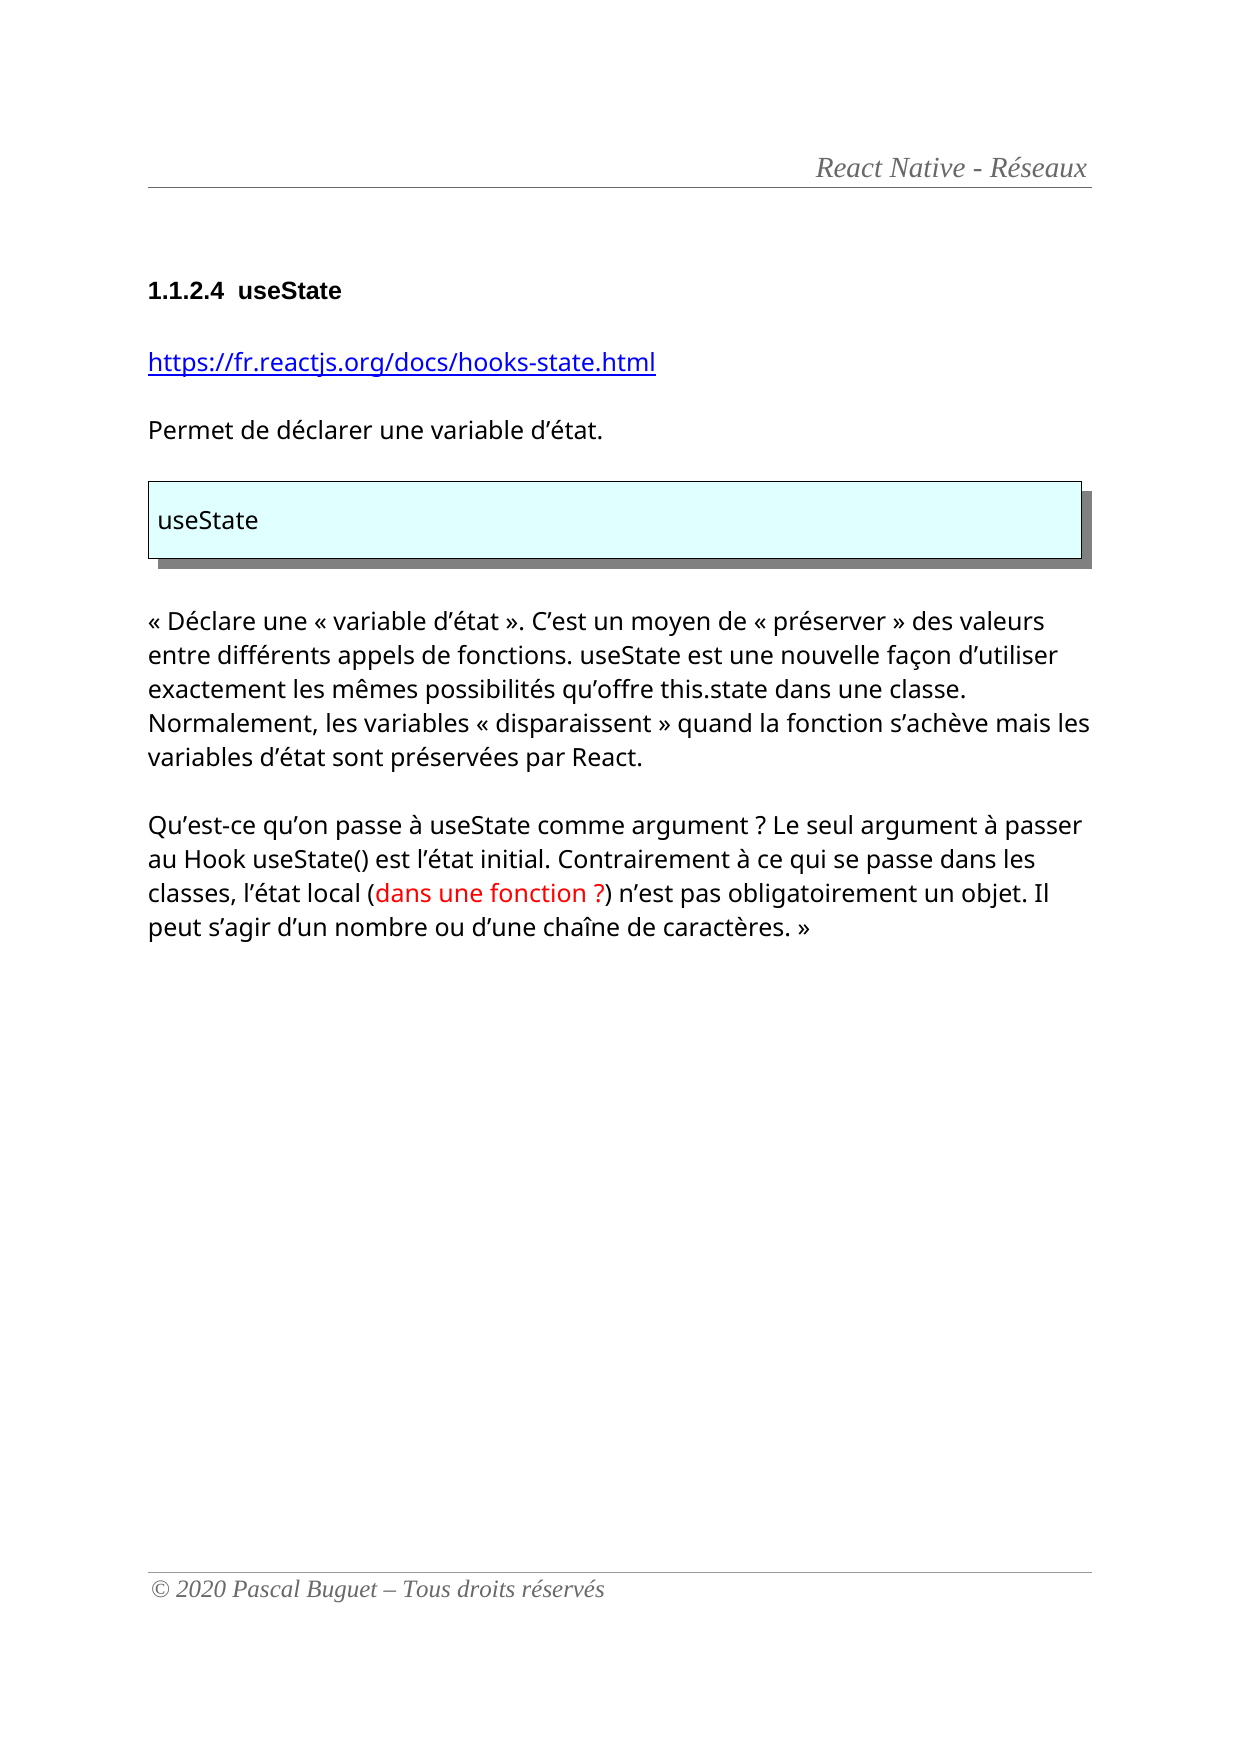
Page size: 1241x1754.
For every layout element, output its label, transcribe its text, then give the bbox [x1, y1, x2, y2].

text useState [149, 482, 1081, 558]
text Permet de déclarer une variable d’état. [148, 413, 1092, 447]
subtitle useState [148, 276, 1092, 304]
text « Déclare une « variable d’état ». C’est un moyen de « préserver » des valeurs entre différents appels de fonctions. useState est une nouvelle façon d’utiliser exactement les mêmes possibilités qu’offre this.state dans une classe. Normalement, les variables « disparaissent » quand la fonction s’achève mais les variables d’état sont préservées par React. [148, 603, 1092, 774]
text https://fr.reactjs.org/docs/hooks-state.html [148, 345, 1092, 379]
text Qu’est-ce qu’on passe à useState comme argument ? Le seul argument à passer au Hook useState() est l’état initial. Contrairement à ce qui se passe dans les classes, l’état local (dans une fonction ?) n’est pas obligatoirement un objet. Il peut s’agir d’un nombre ou d’une chaîne de caractères. » [148, 808, 1092, 944]
